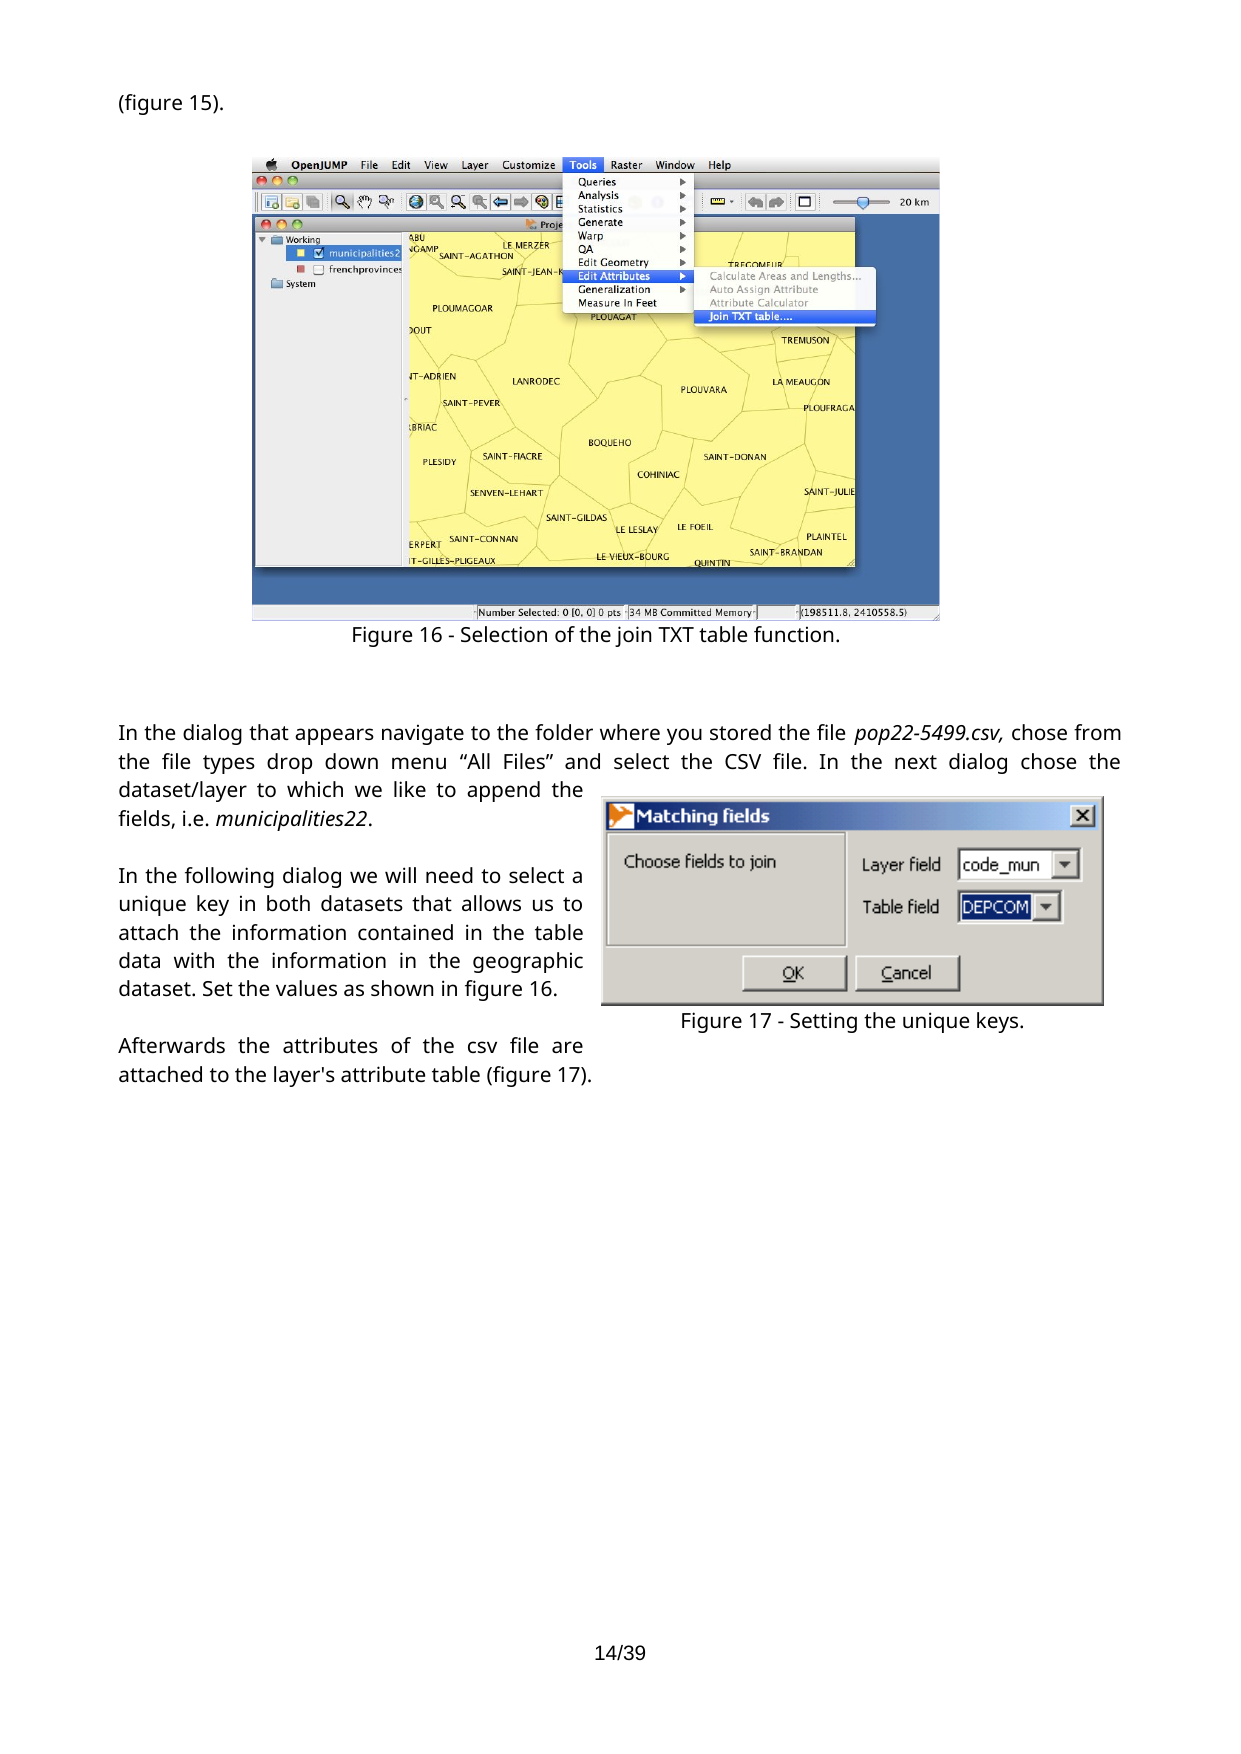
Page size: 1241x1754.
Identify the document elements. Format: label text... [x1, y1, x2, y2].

picture [252, 157, 940, 621]
text In the following dialog we will need to select a unique key in both datasets that allows us to attach the information contained in the table data with the information in the geographic dataset. Set the values as shown in figure 16. [118, 861, 584, 1003]
picture [601, 796, 1104, 1006]
text [584, 1034, 1120, 1046]
text Figure 17 - Setting the unique keys. [584, 795, 1120, 1034]
text In the dialog that appears navigate to the folder where you stored the file pop22-5499.csv, chose from the file types drop down menu “All Files” and select the CSV file. In the next dialog chose the dataset/layer to which we like to append the fields, i.e. municipalities22. [118, 718, 1122, 832]
text Afterwards the attributes of the csv file are attached to the layer's attribute table (figure 17). [118, 1031, 1122, 1088]
text Figure 16 - Selection of the join TXT table function. [259, 621, 932, 649]
text (figure 15). [118, 88, 1122, 117]
